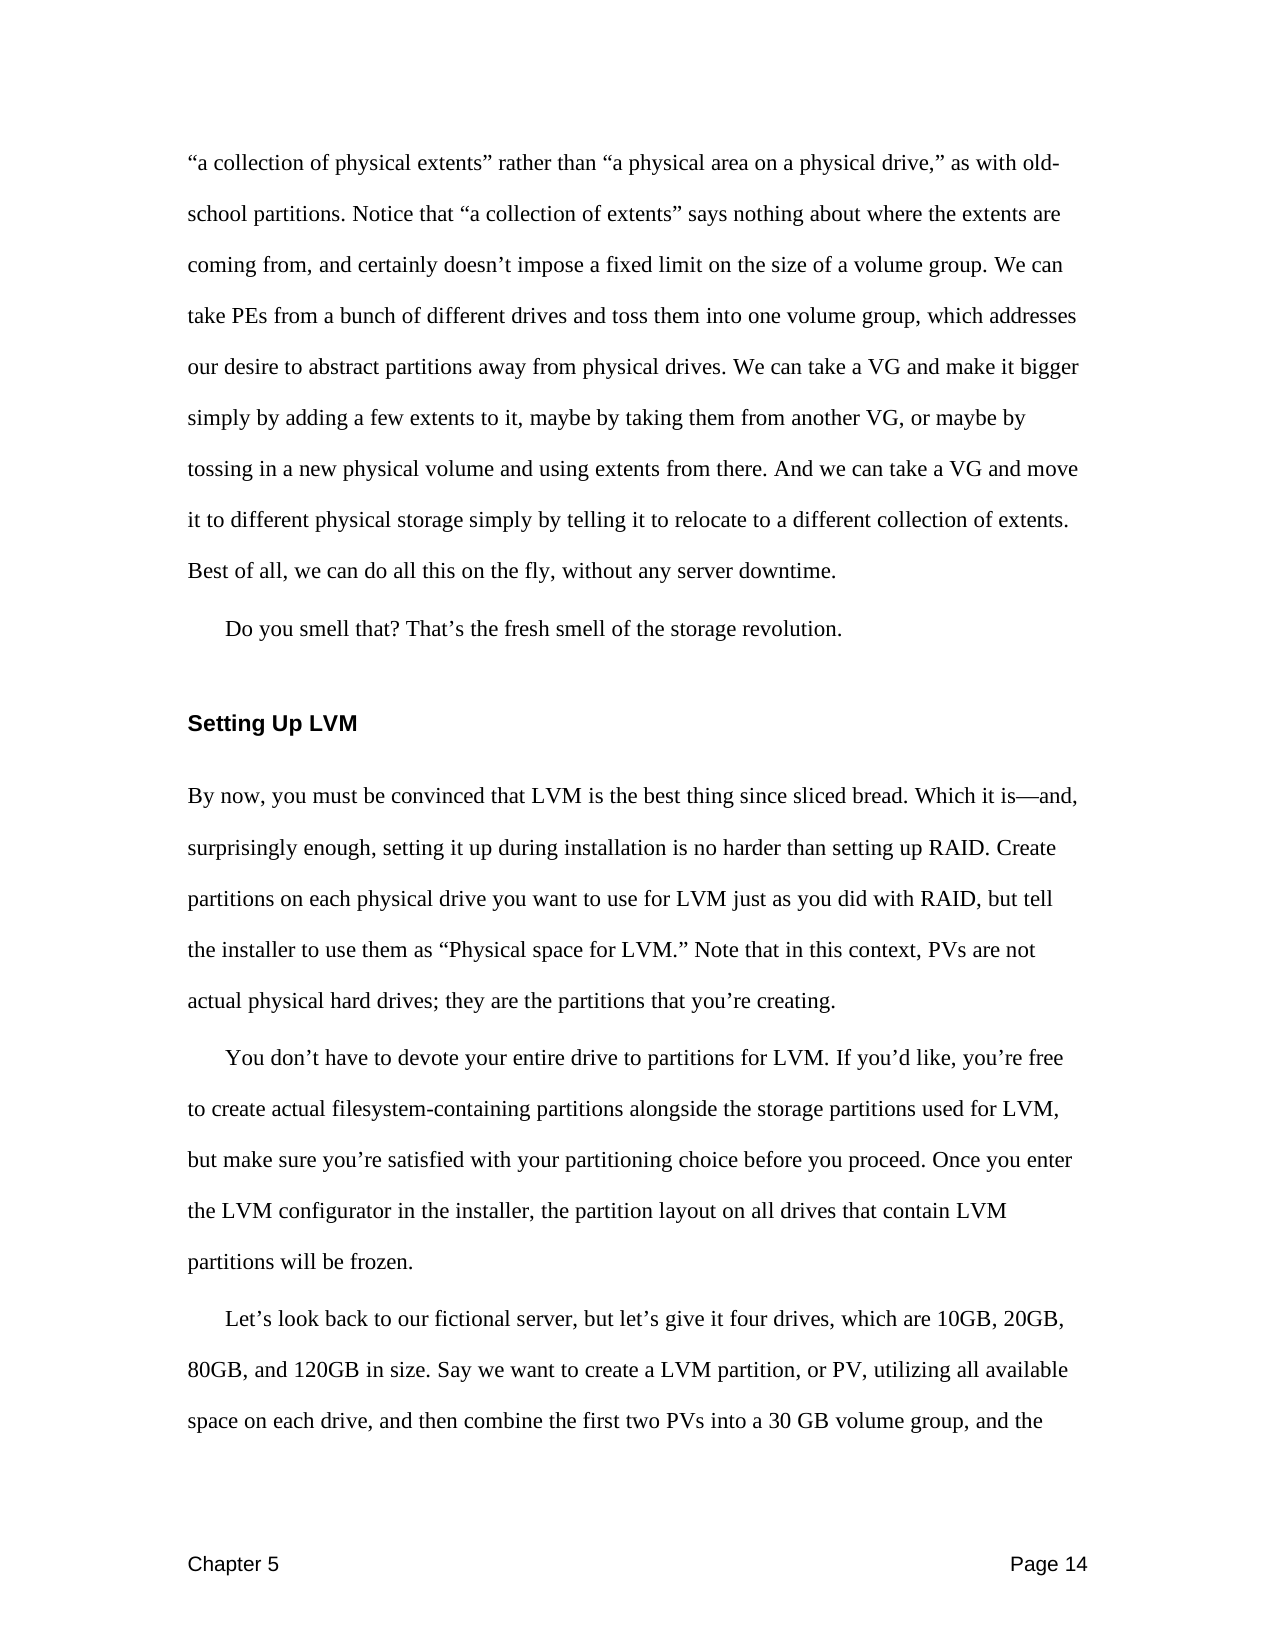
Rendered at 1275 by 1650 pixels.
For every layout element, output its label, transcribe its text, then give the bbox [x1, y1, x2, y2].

text Setting Up LVM [187, 710, 1087, 736]
text By now, you must be convinced that LVM is the best thing since sliced bread. Which it is—and, surprisingly enough, setting it up during installation is no harder than setting up RAID. Create partitions on each physical drive you want to use for LVM just as you did with RAID, but tell the installer to use them as “Physical space for LVM.” Note that in this context, PVs are not actual physical hard drives; they are the partitions that you’re creating. [187, 783, 1087, 1013]
text “a collection of physical extents” rather than “a physical area on a physical drive,” as with old-school partitions. Notice that “a collection of extents” says nothing about where the extents are coming from, and certainly doesn’t impose a fixed limit on the size of a volume group. We can take PEs from a bunch of different drives and toss them into one volume group, which addresses our desire to abstract partitions away from physical drives. We can take a VG and make it bigger simply by adding a few extents to it, maybe by taking them from another VG, or maybe by tossing in a new physical volume and using extents from there. And we can take a VG and move it to different physical storage simply by telling it to relocate to a different collection of extents. Best of all, we can do all this on the fly, without any server downtime. [187, 150, 1087, 584]
text You don’t have to devote your entire drive to partitions for LVM. If you’d like, you’re free to create actual filesystem-containing partitions alongside the storage partitions used for LVM, but make sure you’re satisfied with your partitioning choice before you proceed. Once you enter the LVM configurator in the installer, the partition layout on all drives that contain LVM partitions will be frozen. [187, 1045, 1087, 1274]
text Let’s look back to our fictional server, but let’s give it four drives, which are 10GB, 20GB, 80GB, and 120GB in size. Say we want to create a LVM partition, or PV, utilizing all available space on each drive, and then combine the first two PVs into a 30 GB volume group, and the [187, 1306, 1087, 1434]
text Do you smell that? That’s the fresh smell of the storage revolution. [187, 616, 1087, 641]
